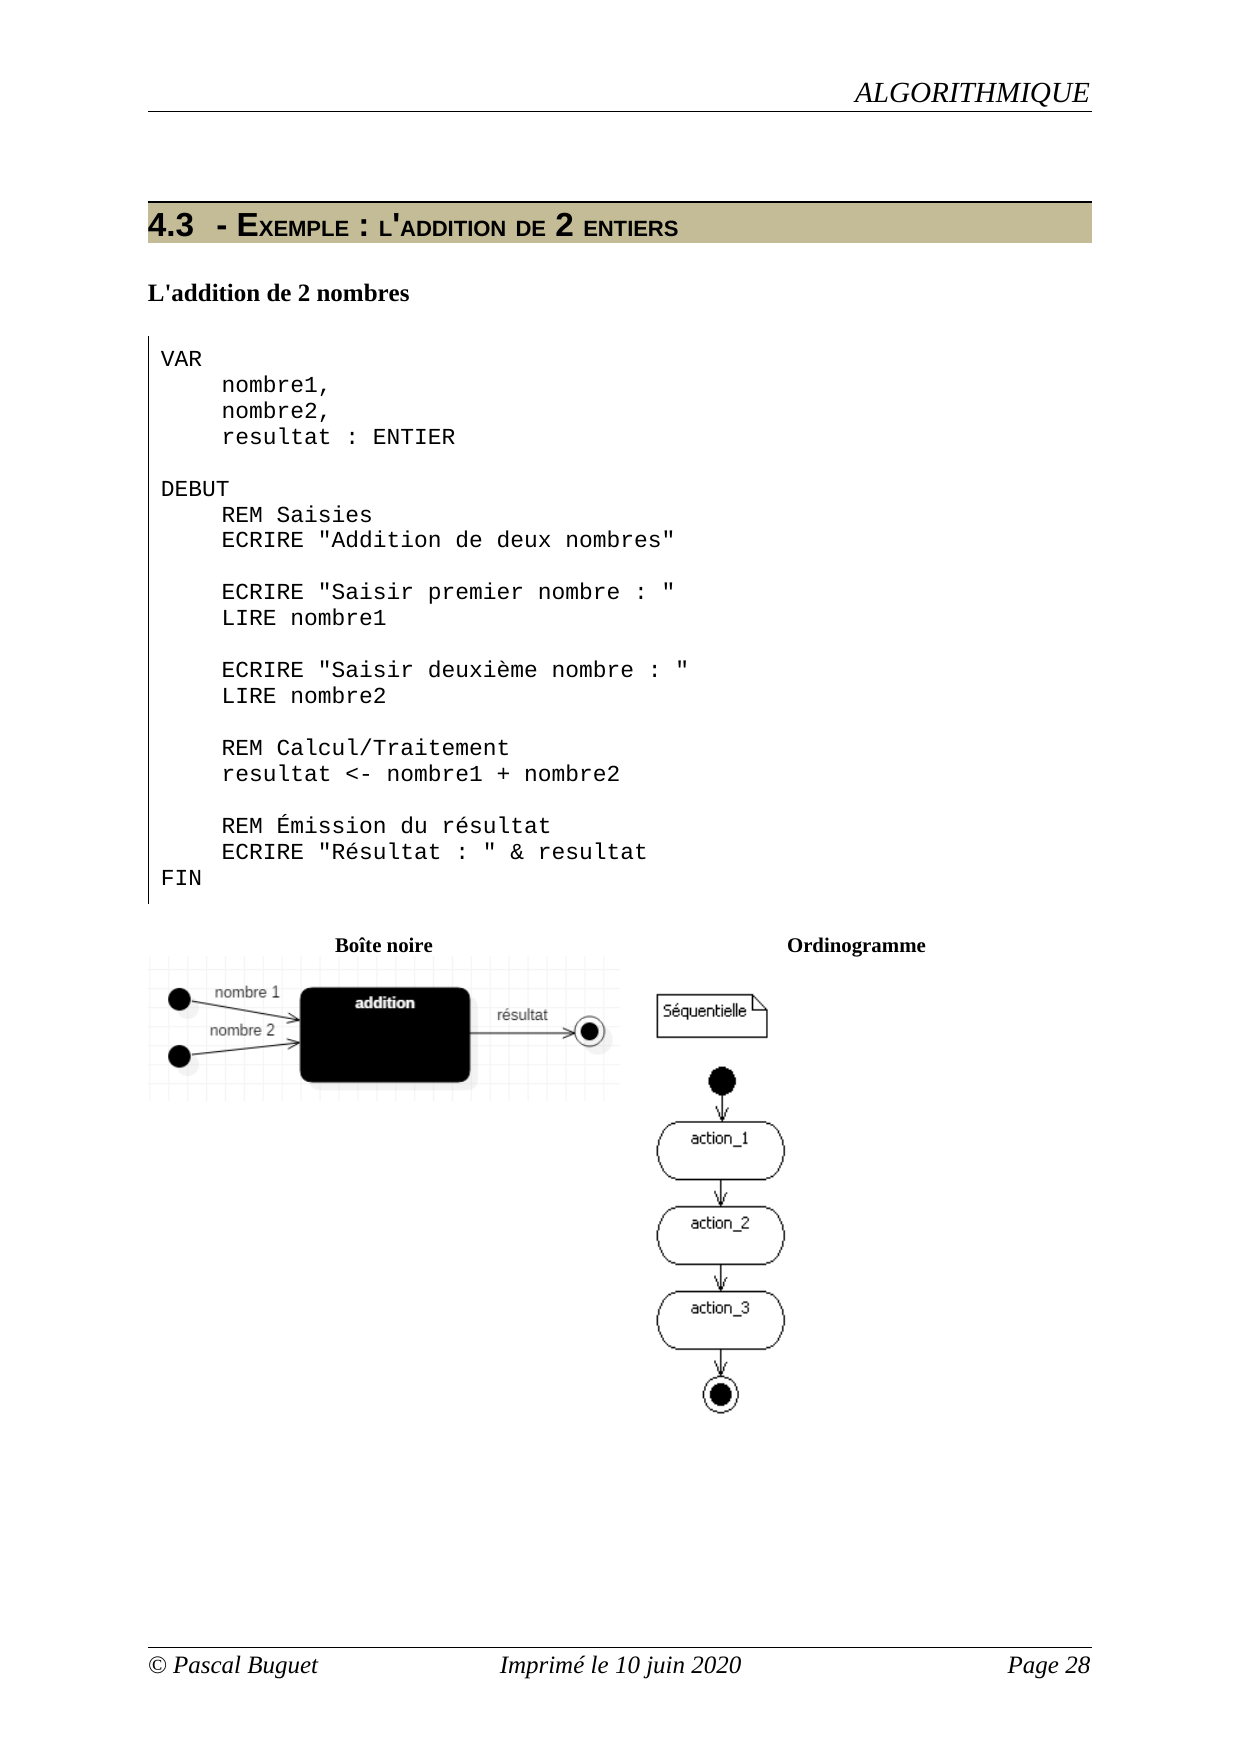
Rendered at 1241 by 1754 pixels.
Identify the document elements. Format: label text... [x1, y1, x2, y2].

text ECRIRE "Addition de deux nombres" [149, 529, 1092, 555]
text REM Calcul/Traitement [149, 736, 1092, 762]
text ECRIRE "Saisir deuxième nombre : " [149, 658, 1092, 684]
text VAR [149, 336, 1092, 373]
text REM Saisies [149, 503, 1092, 529]
text REM Émission du résultat [149, 814, 1092, 840]
table_cell [148, 1101, 620, 1452]
picture [147, 956, 621, 1101]
text nombre2, [149, 399, 1092, 425]
text LIRE nombre1 [149, 607, 1092, 633]
text LIRE nombre2 [149, 684, 1092, 710]
text resultat : ENTIER [149, 425, 1092, 451]
picture [628, 964, 814, 1444]
text resultat <- nombre1 + nombre2 [149, 762, 1092, 788]
subtitle - Exemple : l'addition de 2 entiers [148, 203, 1092, 243]
text ECRIRE "Résultat : " & resultat [149, 840, 1092, 866]
text DEBUT [149, 477, 1092, 503]
text nombre1, [149, 373, 1092, 399]
table_cell [620, 957, 1092, 1452]
table_header Ordinogramme [620, 933, 1092, 957]
text FIN [149, 866, 1092, 904]
text L'addition de 2 nombres [148, 278, 1092, 307]
table_header Boîte noire [148, 933, 620, 956]
text ECRIRE "Saisir premier nombre : " [149, 581, 1092, 607]
